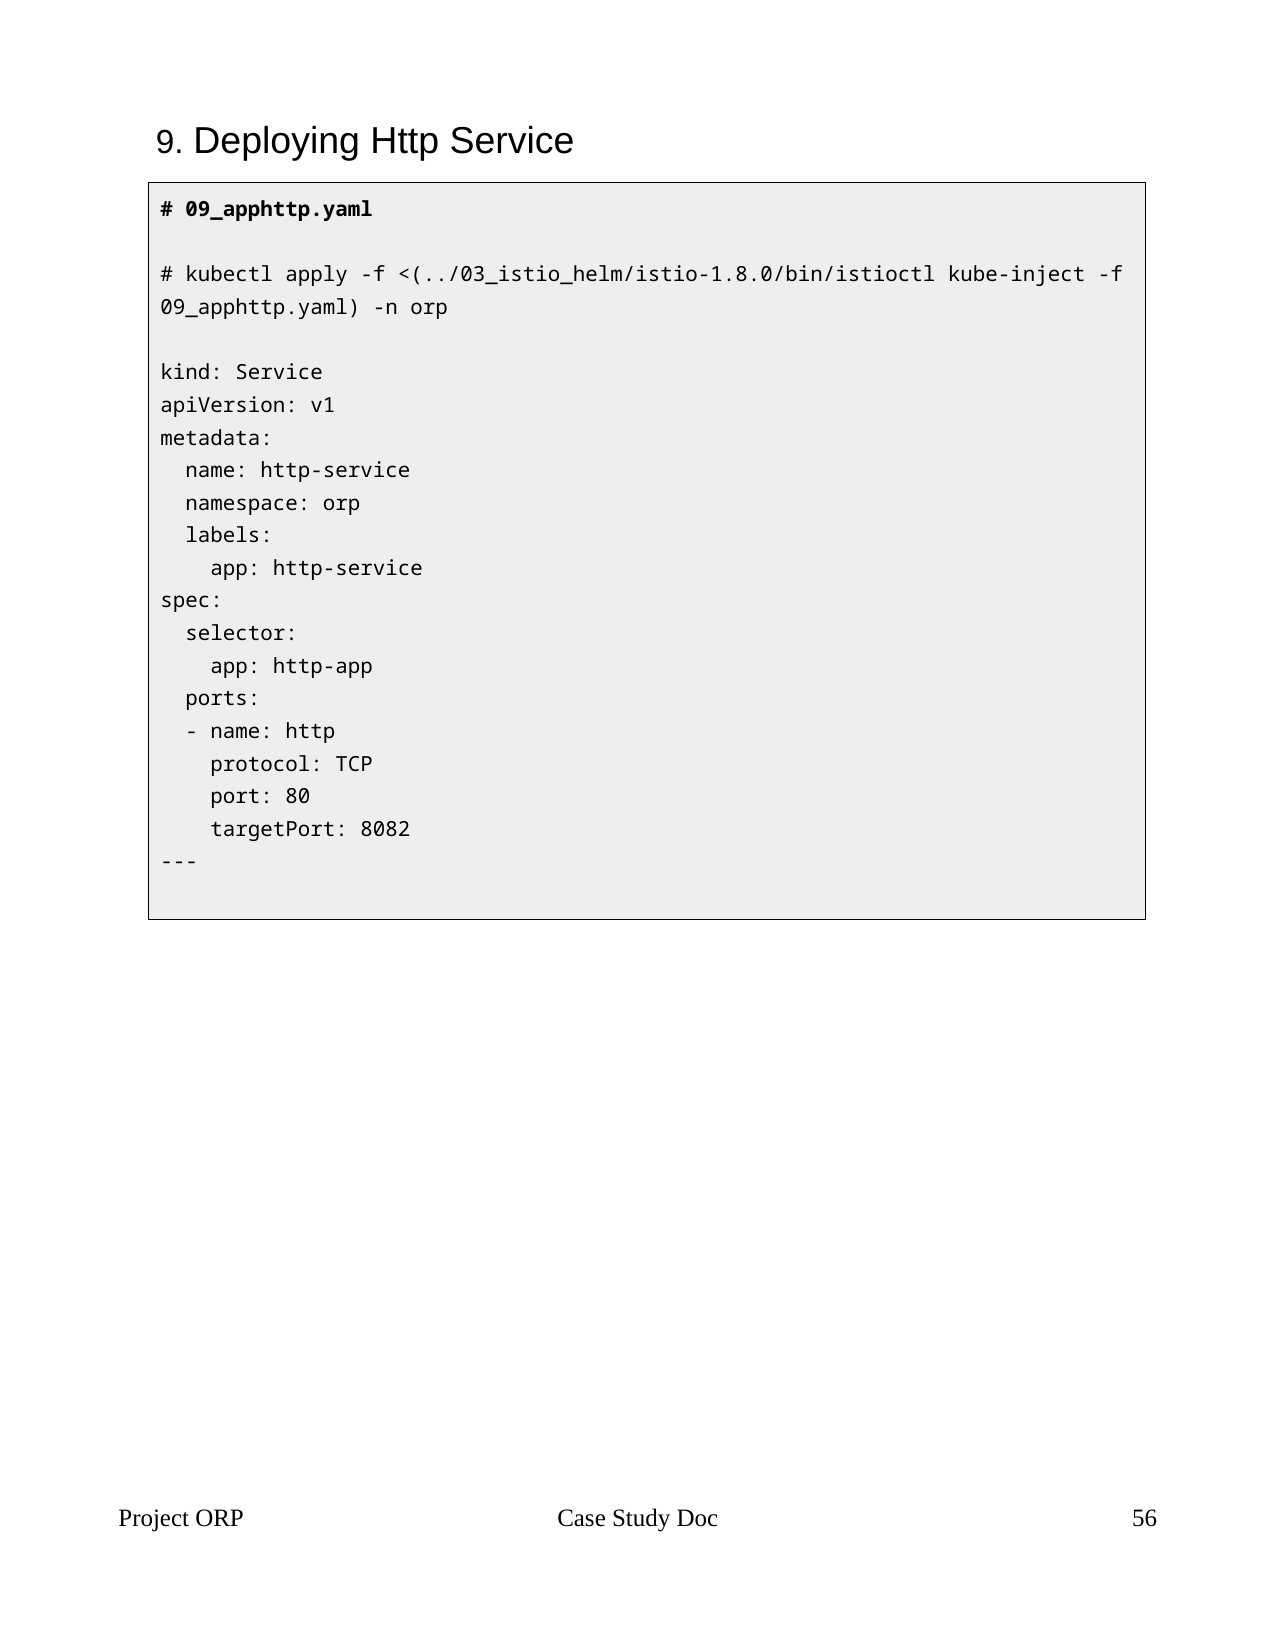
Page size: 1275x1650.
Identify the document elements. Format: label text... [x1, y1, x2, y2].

text selector: [149, 606, 1145, 639]
text - name: http [149, 704, 1145, 737]
text --- [149, 834, 1145, 867]
text namespace: orp [149, 476, 1145, 508]
list Deploying Http Service [156, 118, 1157, 161]
text ports: [149, 671, 1145, 704]
text labels: [149, 508, 1145, 541]
text # 09_apphttp.yaml [149, 183, 1145, 215]
text kind: Service [149, 345, 1145, 378]
text port: 80 [149, 769, 1145, 802]
text spec: [149, 573, 1145, 606]
text app: http-service [149, 541, 1145, 573]
text metadata: [149, 411, 1145, 443]
text # kubectl apply -f <(../03_istio_helm/istio-1.8.0/bin/istioctl kube-inject -f 09_apphttp.yaml) -n orp [149, 247, 1145, 313]
text apiVersion: v1 [149, 378, 1145, 411]
text protocol: TCP [149, 737, 1145, 769]
text name: http-service [149, 443, 1145, 476]
text targetPort: 8082 [149, 802, 1145, 834]
text app: http-app [149, 639, 1145, 671]
